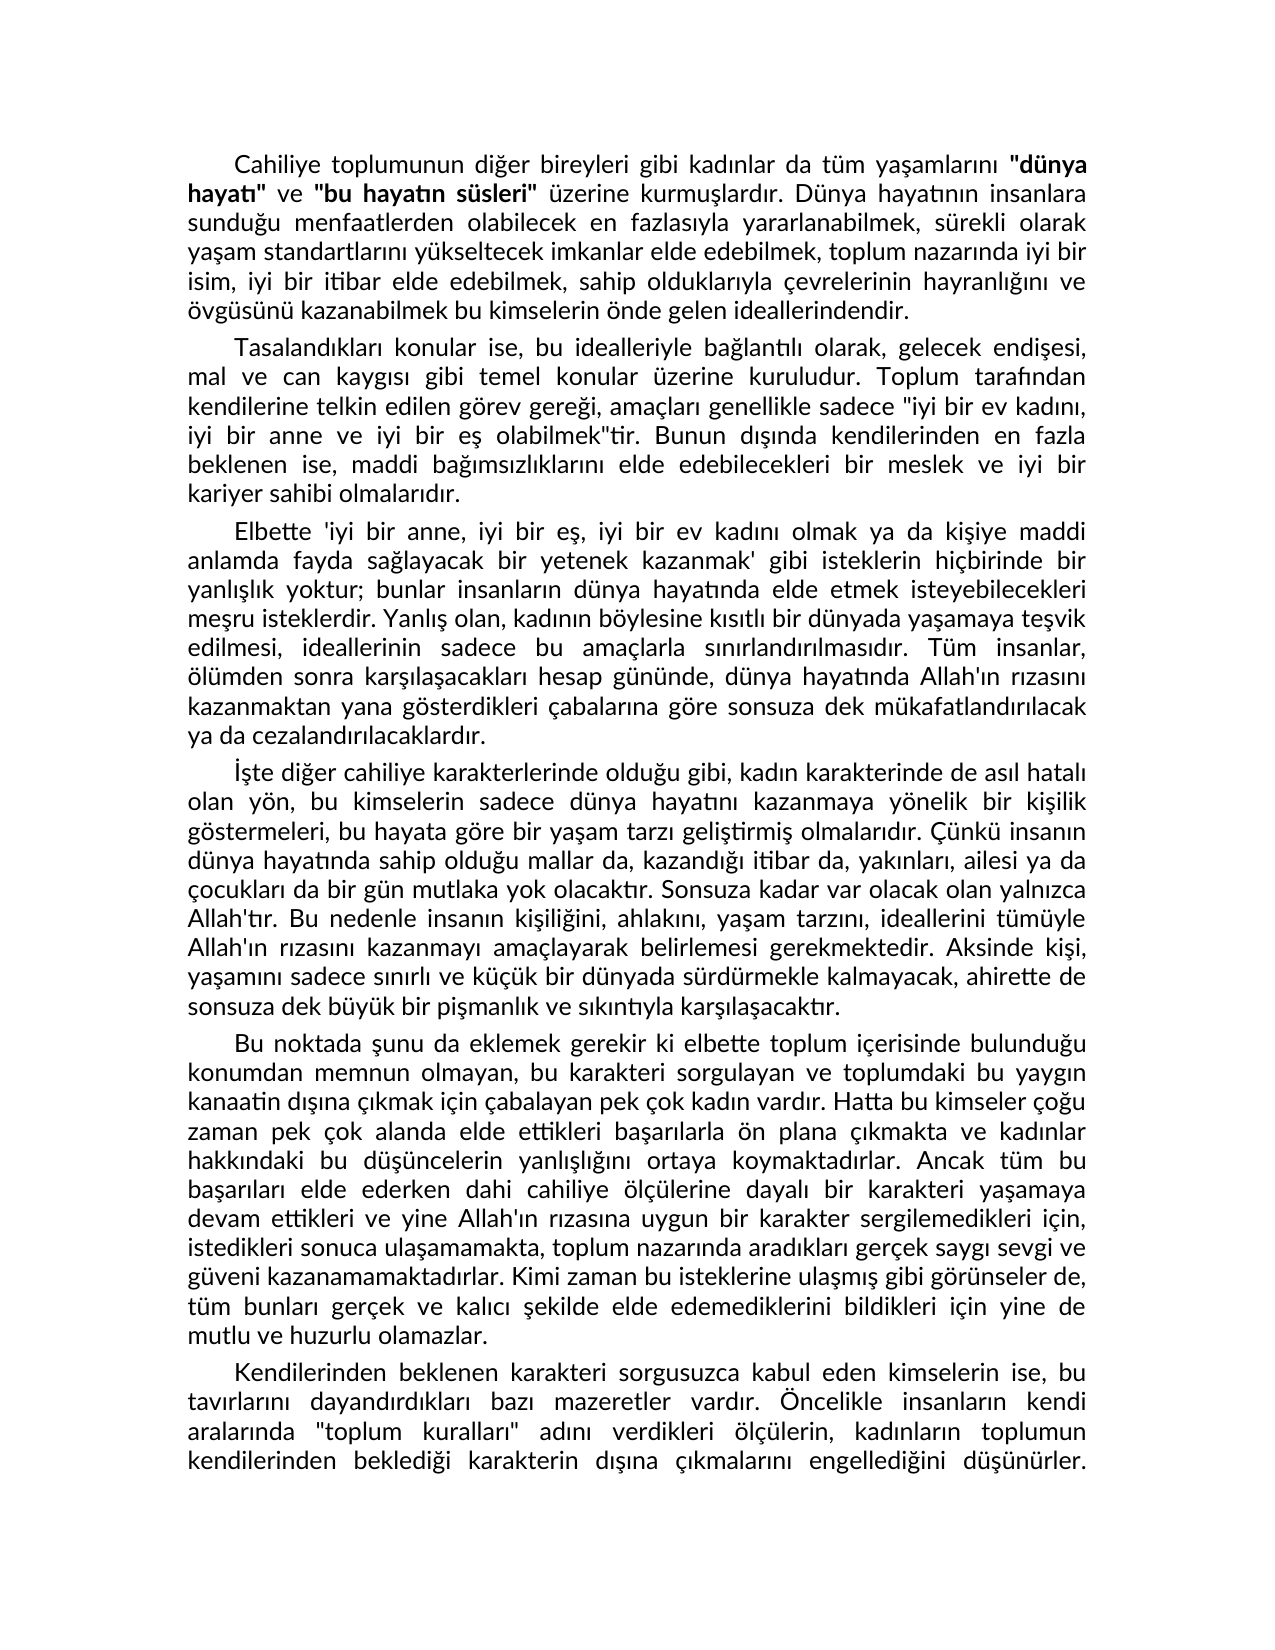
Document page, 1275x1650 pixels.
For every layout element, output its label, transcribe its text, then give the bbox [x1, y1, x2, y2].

text Bu noktada şunu da eklemek gerekir ki elbette toplum içerisinde bulunduğu konumdan memnun olmayan, bu karakteri sorgulayan ve toplumdaki bu yaygın kanaatin dışına çıkmak için çabalayan pek çok kadın vardır. Hatta bu kimseler çoğu zaman pek çok alanda elde ettikleri başarılarla ön plana çıkmakta ve kadınlar hakkındaki bu düşüncelerin yanlışlığını ortaya koymaktadırlar. Ancak tüm bu başarıları elde ederken dahi cahiliye ölçülerine dayalı bir karakteri yaşamaya devam ettikleri ve yine Allah'ın rızasına uygun bir karakter sergilemedikleri için, istedikleri sonuca ulaşamamakta, toplum nazarında aradıkları gerçek saygı sevgi ve güveni kazanamamaktadırlar. Kimi zaman bu isteklerine ulaşmış gibi görünseler de, tüm bunları gerçek ve kalıcı şekilde elde edemediklerini bildikleri için yine de mutlu ve huzurlu olamazlar. [187, 1029, 1087, 1350]
text Cahiliye toplumunun diğer bireyleri gibi kadınlar da tüm yaşamlarını "dünya hayatı" ve "bu hayatın süsleri" üzerine kurmuşlardır. Dünya hayatının insanlara sunduğu menfaatlerden olabilecek en fazlasıyla yararlanabilmek, sürekli olarak yaşam standartlarını yükseltecek imkanlar elde edebilmek, toplum nazarında iyi bir isim, iyi bir itibar elde edebilmek, sahip olduklarıyla çevrelerinin hayranlığını ve övgüsünü kazanabilmek bu kimselerin önde gelen ideallerindendir. [187, 150, 1087, 325]
text Elbette 'iyi bir anne, iyi bir eş, iyi bir ev kadını olmak ya da kişiye maddi anlamda fayda sağlayacak bir yetenek kazanmak' gibi isteklerin hiçbirinde bir yanlışlık yoktur; bunlar insanların dünya hayatında elde etmek isteyebilecekleri meşru isteklerdir. Yanlış olan, kadının böylesine kısıtlı bir dünyada yaşamaya teşvik edilmesi, ideallerinin sadece bu amaçlarla sınırlandırılmasıdır. Tüm insanlar, ölümden sonra karşılaşacakları hesap gününde, dünya hayatında Allah'ın rızasını kazanmaktan yana gösterdikleri çabalarına göre sonsuza dek mükafatlandırılacak ya da cezalandırılacaklardır. [187, 517, 1087, 750]
text Kendilerinden beklenen karakteri sorgusuzca kabul eden kimselerin ise, bu tavırlarını dayandırdıkları bazı mazeretler vardır. Öncelikle insanların kendi aralarında "toplum kuralları" adını verdikleri ölçülerin, kadınların toplumun kendilerinden beklediği karakterin dışına çıkmalarını engellediğini düşünürler. [187, 1358, 1087, 1475]
text İşte diğer cahiliye karakterlerinde olduğu gibi, kadın karakterinde de asıl hatalı olan yön, bu kimselerin sadece dünya hayatını kazanmaya yönelik bir kişilik göstermeleri, bu hayata göre bir yaşam tarzı geliştirmiş olmalarıdır. Çünkü insanın dünya hayatında sahip olduğu mallar da, kazandığı itibar da, yakınları, ailesi ya da çocukları da bir gün mutlaka yok olacaktır. Sonsuza kadar var olacak olan yalnızca Allah'tır. Bu nedenle insanın kişiliğini, ahlakını, yaşam tarzını, ideallerini tümüyle Allah'ın rızasını kazanmayı amaçlayarak belirlemesi gerekmektedir. Aksinde kişi, yaşamını sadece sınırlı ve küçük bir dünyada sürdürmekle kalmayacak, ahirette de sonsuza dek büyük bir pişmanlık ve sıkıntıyla karşılaşacaktır. [187, 758, 1087, 1021]
text Tasalandıkları konular ise, bu idealleriyle bağlantılı olarak, gelecek endişesi, mal ve can kaygısı gibi temel konular üzerine kuruludur. Toplum tarafından kendilerine telkin edilen görev gereği, amaçları genellikle sadece "iyi bir ev kadını, iyi bir anne ve iyi bir eş olabilmek"tir. Bunun dışında kendilerinden en fazla beklenen ise, maddi bağımsızlıklarını elde edebilecekleri bir meslek ve iyi bir kariyer sahibi olmalarıdır. [187, 333, 1087, 508]
